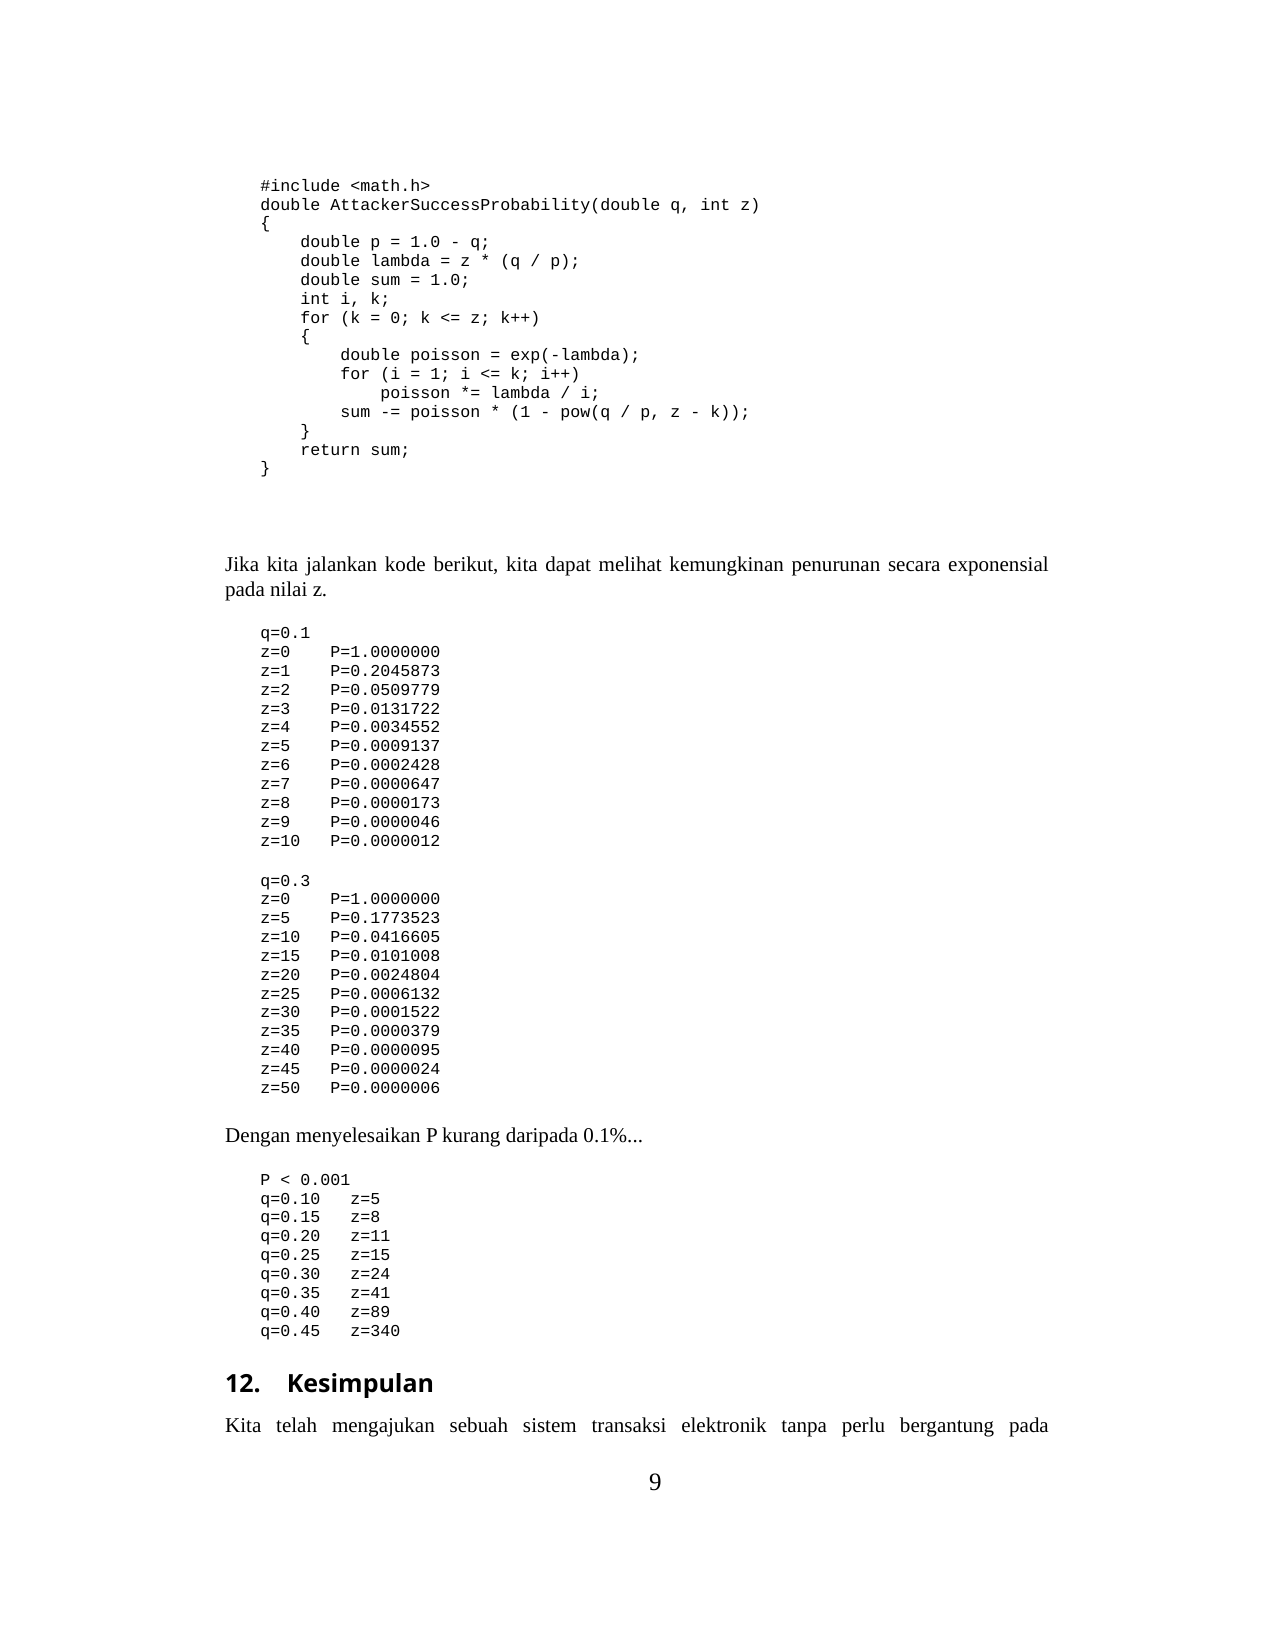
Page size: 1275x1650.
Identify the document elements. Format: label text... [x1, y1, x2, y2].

subtitle 12. Kesimpulan [225, 1366, 1050, 1400]
text Dengan menyelesaikan P kurang daripada 0.1%... [225, 1123, 1050, 1147]
text Kita telah mengajukan sebuah sistem transaksi elektronik tanpa perlu bergantung pada [225, 1413, 1050, 1437]
text Jika kita jalankan kode berikut, kita dapat melihat kemungkinan penurunan secara exponensial pada nilai z. [225, 552, 1050, 601]
